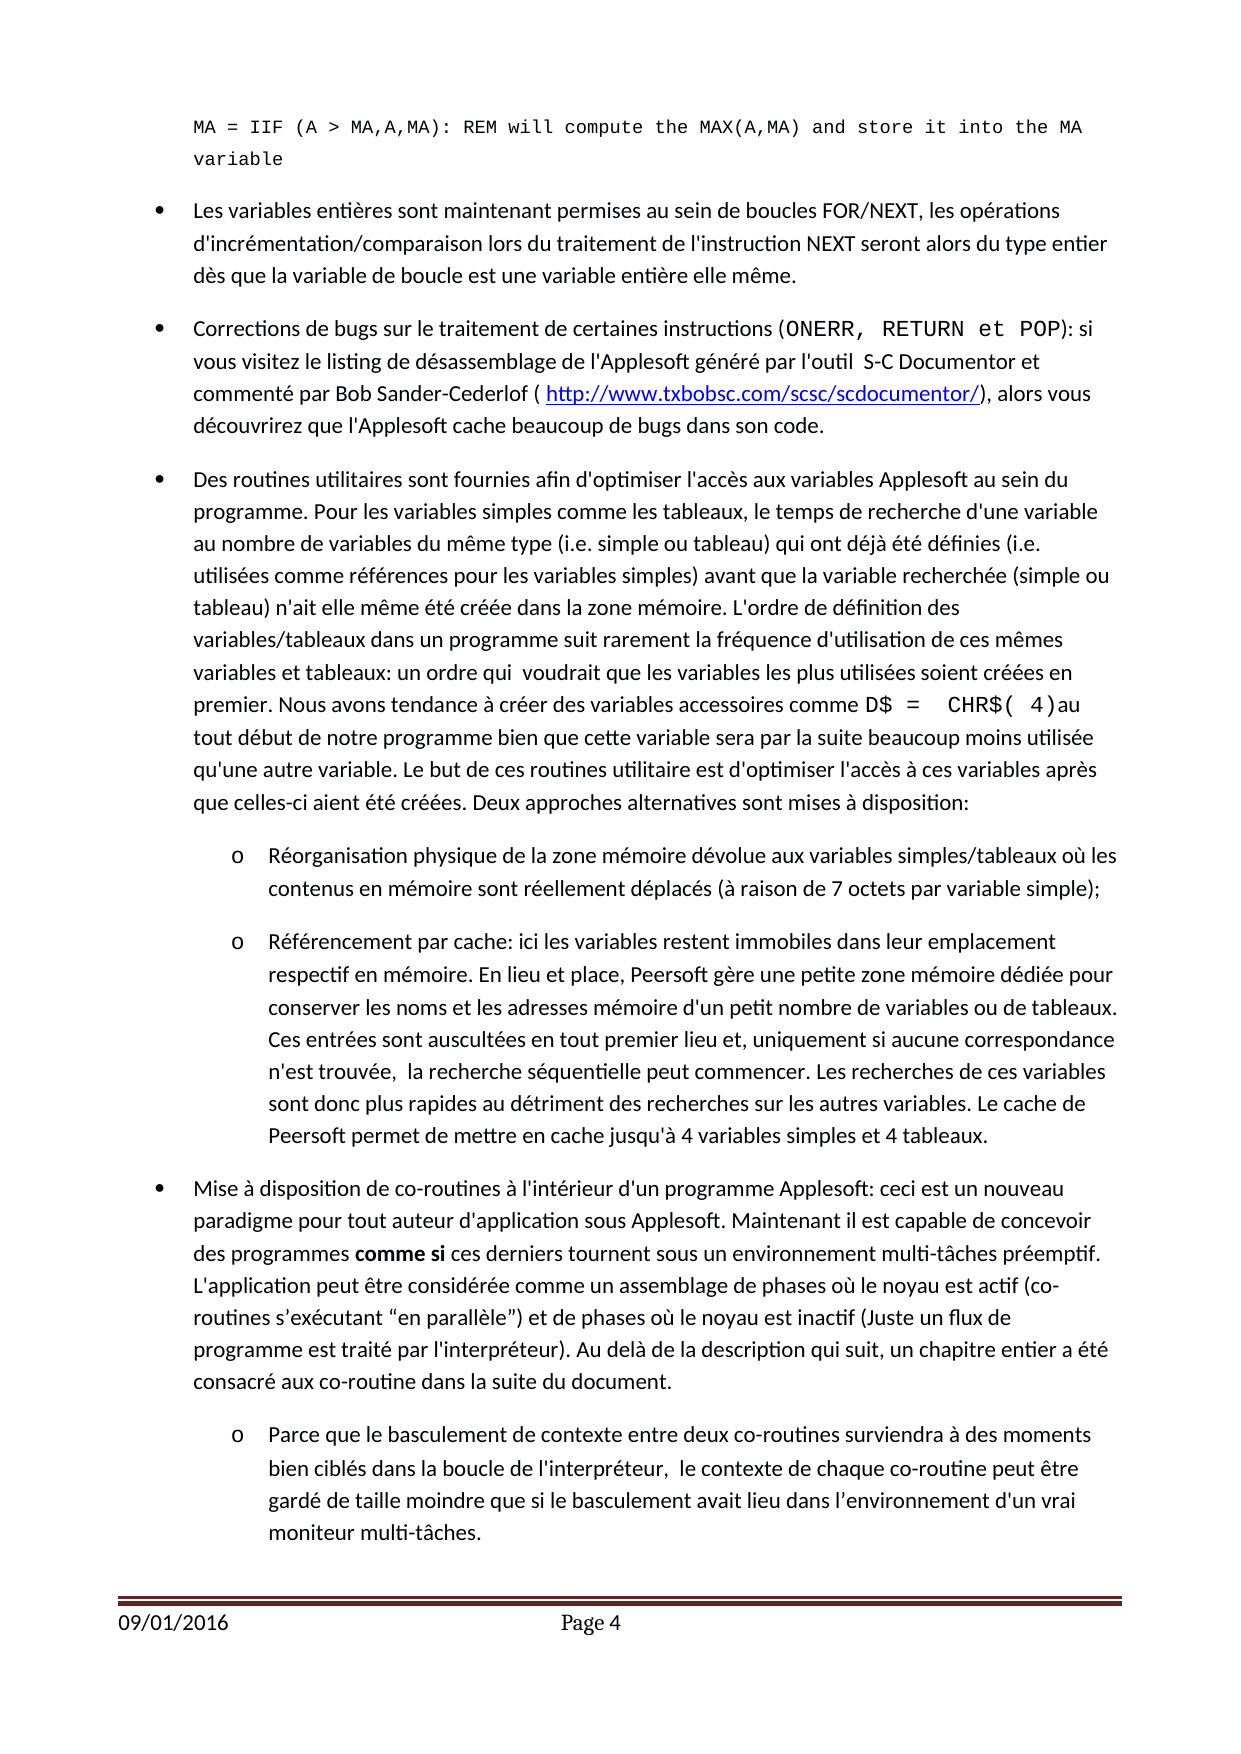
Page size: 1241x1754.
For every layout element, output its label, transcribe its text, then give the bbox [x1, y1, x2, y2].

list Les variables entières sont maintenant permises au sein de boucles FOR/NEXT, les opérations d'incrémentation/comparaison lors du traitement de l'instruction NEXT seront alors du type entier dès que la variable de boucle est une variable entière elle même. [156, 197, 1122, 289]
list Réorganisation physique de la zone mémoire dévolue aux variables simples/tableaux où les contenus en mémoire sont réellement déplacés (à raison de 7 octets par variable simple); [231, 841, 1122, 902]
list Des routines utilitaires sont fournies afin d'optimiser l'accès aux variables Applesoft au sein du programme. Pour les variables simples comme les tableaux, le temps de recherche d'une variable au nombre de variables du même type (i.e. simple ou tableau) qui ont déjà été définies (i.e. utilisées comme références pour les variables simples) avant que la variable recherchée (simple ou tableau) n'ait elle même été créée dans la zone mémoire. L'ordre de définition des variables/tableaux dans un programme suit rarement la fréquence d'utilisation de ces mêmes variables et tableaux: un ordre qui voudrait que les variables les plus utilisées soient créées en premier. Nous avons tendance à créer des variables accessoires comme D$ = CHR$( 4)au tout début de notre programme bien que cette variable sera par la suite beaucoup moins utilisée qu'une autre variable. Le but de ces routines utilitaire est d'optimiser l'accès à ces variables après que celles-ci aient été créées. Deux approches alternatives sont mises à disposition: [156, 465, 1122, 816]
list MA = IIF (A > MA,A,MA): REM will compute the MAX(A,MA) and store it into the MA variable [156, 118, 1122, 172]
list Parce que le basculement de contexte entre deux co-routines surviendra à des moments bien ciblés dans la boucle de l'interpréteur, le contexte de chaque co-routine peut être gardé de taille moindre que si le basculement avait lieu dans l’environnement d'un vrai moniteur multi-tâches. [231, 1421, 1122, 1546]
list Corrections de bugs sur le traitement de certaines instructions (ONERR, RETURN et POP): si vous visitez le listing de désassemblage de l'Applesoft généré par l'outil S-C Documentor et commenté par Bob Sander-Cederlof ( http://www.txbobsc.com/scsc/scdocumentor/), alors vous découvrirez que l'Applesoft cache beaucoup de bugs dans son code. [156, 314, 1122, 440]
list Mise à disposition de co-routines à l'intérieur d'un programme Applesoft: ceci est un nouveau paradigme pour tout auteur d'application sous Applesoft. Maintenant il est capable de concevoir des programmes comme si ces derniers tournent sous un environnement multi-tâches préemptif. L'application peut être considérée comme un assemblage de phases où le noyau est actif (co-routines s’exécutant “en parallèle”) et de phases où le noyau est inactif (Juste un flux de programme est traité par l'interpréteur). Au delà de la description qui suit, un chapitre entier a été consacré aux co-routine dans la suite du document. [156, 1174, 1122, 1396]
list Référencement par cache: ici les variables restent immobiles dans leur emplacement respectif en mémoire. En lieu et place, Peersoft gère une petite zone mémoire dédiée pour conserver les noms et les adresses mémoire d'un petit nombre de variables ou de tableaux. Ces entrées sont auscultées en tout premier lieu et, uniquement si aucune correspondance n'est trouvée, la recherche séquentielle peut commencer. Les recherches de ces variables sont donc plus rapides au détriment des recherches sur les autres variables. Le cache de Peersoft permet de mettre en cache jusqu'à 4 variables simples et 4 tableaux. [231, 927, 1122, 1149]
